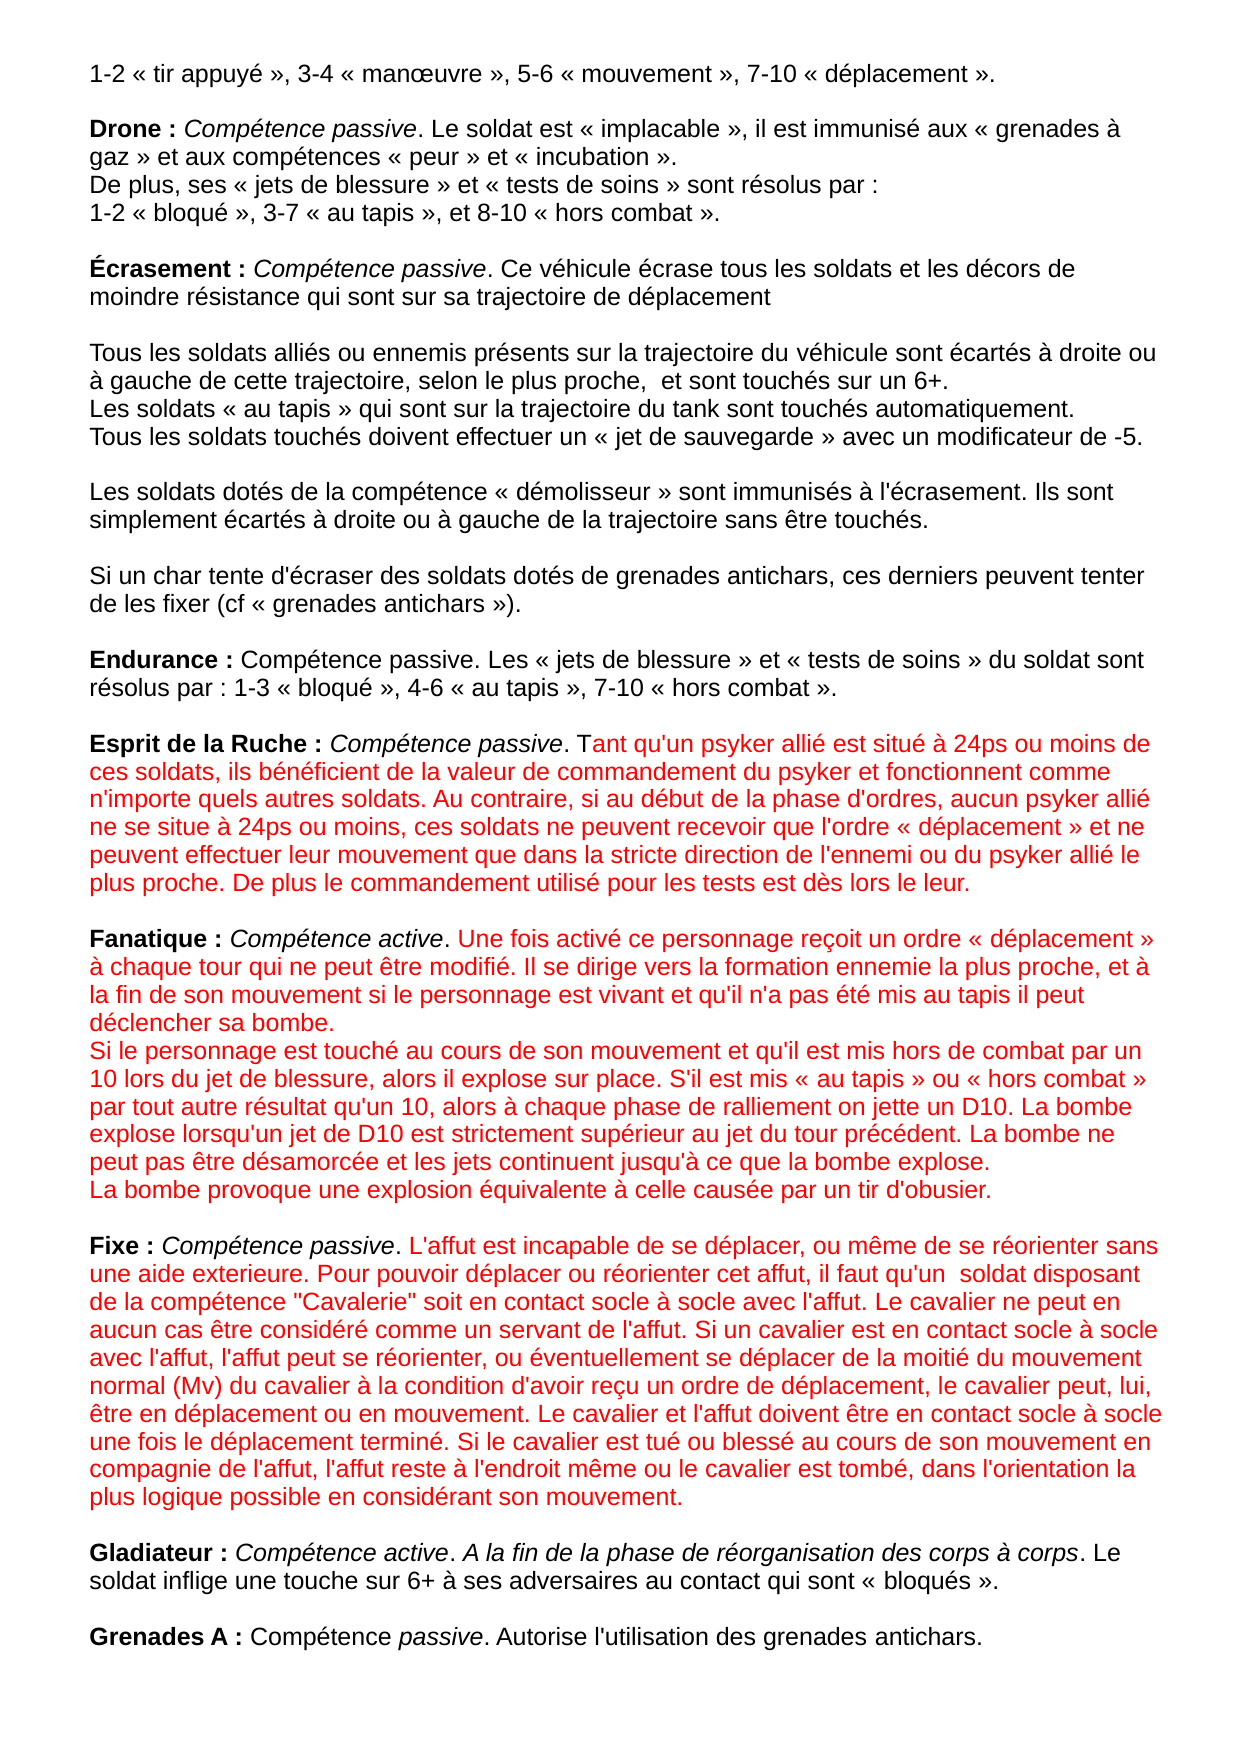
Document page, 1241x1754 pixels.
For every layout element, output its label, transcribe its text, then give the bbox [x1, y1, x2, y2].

subtitle Les soldats dotés de la compétence « démolisseur » sont immunisés à l'écrasement. Ils sont simplement écartés à droite ou à gauche de la trajectoire sans être touchés. [89, 478, 1165, 534]
subtitle La bombe provoque une explosion équivalente à celle causée par un tir d'obusier. [89, 1176, 1165, 1204]
subtitle De plus, ses « jets de blessure » et « tests de soins » sont résolus par : [89, 171, 1165, 199]
subtitle Fanatique : Compétence active. Une fois activé ce personnage reçoit un ordre « déplacement » à chaque tour qui ne peut être modifié. Il se dirige vers la formation ennemie la plus proche, et à la fin de son mouvement si le personnage est vivant et qu'il n'a pas été mis au tapis il peut déclencher sa bombe. [89, 925, 1165, 1036]
subtitle 1-2 « tir appuyé », 3-4 « manœuvre », 5-6 « mouvement », 7-10 « déplacement ». [89, 59, 1165, 87]
subtitle Les soldats « au tapis » qui sont sur la trajectoire du tank sont touchés automatiquement. [89, 394, 1165, 422]
subtitle Fixe : Compétence passive. L'affut est incapable de se déplacer, ou même de se réorienter sans une aide exterieure. Pour pouvoir déplacer ou réorienter cet affut, il faut qu'un soldat disposant de la compétence "Cavalerie" soit en contact socle à socle avec l'affut. Le cavalier ne peut en aucun cas être considéré comme un servant de l'affut. Si un cavalier est en contact socle à socle avec l'affut, l'affut peut se réorienter, ou éventuellement se déplacer de la moitié du mouvement normal (Mv) du cavalier à la condition d'avoir reçu un ordre de déplacement, le cavalier peut, lui, être en déplacement ou en mouvement. Le cavalier et l'affut doivent être en contact socle à socle une fois le déplacement terminé. Si le cavalier est tué ou blessé au cours de son mouvement en compagnie de l'affut, l'affut reste à l'endroit même ou le cavalier est tombé, dans l'orientation la plus logique possible en considérant son mouvement. [89, 1232, 1165, 1511]
subtitle Si un char tente d'écraser des soldats dotés de grenades antichars, ces derniers peuvent tenter de les fixer (cf « grenades antichars »). [89, 562, 1165, 618]
subtitle Drone : Compétence passive. Le soldat est « implacable », il est immunisé aux « grenades à gaz » et aux compétences « peur » et « incubation ». [89, 115, 1165, 171]
subtitle 1-2 « bloqué », 3-7 « au tapis », et 8-10 « hors combat ». [89, 199, 1165, 227]
subtitle Écrasement : Compétence passive. Ce véhicule écrase tous les soldats et les décors de moindre résistance qui sont sur sa trajectoire de déplacement [89, 255, 1165, 311]
subtitle Si le personnage est touché au cours de son mouvement et qu'il est mis hors de combat par un 10 lors du jet de blessure, alors il explose sur place. S'il est mis « au tapis » ou « hors combat » par tout autre résultat qu'un 10, alors à chaque phase de ralliement on jette un D10. La bombe explose lorsqu'un jet de D10 est strictement supérieur au jet du tour précédent. La bombe ne peut pas être désamorcée et les jets continuent jusqu'à ce que la bombe explose. [89, 1036, 1165, 1176]
subtitle Tous les soldats touchés doivent effectuer un « jet de sauvegarde » avec un modificateur de -5. [89, 422, 1165, 450]
subtitle Gladiateur : Compétence active. A la fin de la phase de réorganisation des corps à corps. Le soldat inflige une touche sur 6+ à ses adversaires au contact qui sont « bloqués ». [89, 1539, 1165, 1595]
subtitle Tous les soldats alliés ou ennemis présents sur la trajectoire du véhicule sont écartés à droite ou à gauche de cette trajectoire, selon le plus proche, et sont touchés sur un 6+. [89, 338, 1165, 394]
subtitle Grenades A : Compétence passive. Autorise l'utilisation des grenades antichars. [89, 1623, 1165, 1651]
subtitle Esprit de la Ruche : Compétence passive. Tant qu'un psyker allié est situé à 24ps ou moins de ces soldats, ils bénéficient de la valeur de commandement du psyker et fonctionnent comme n'importe quels autres soldats. Au contraire, si au début de la phase d'ordres, aucun psyker allié ne se situe à 24ps ou moins, ces soldats ne peuvent recevoir que l'ordre « déplacement » et ne peuvent effectuer leur mouvement que dans la stricte direction de l'ennemi ou du psyker allié le plus proche. De plus le commandement utilisé pour les tests est dès lors le leur. [89, 729, 1165, 897]
subtitle Endurance : Compétence passive. Les « jets de blessure » et « tests de soins » du soldat sont résolus par : 1-3 « bloqué », 4-6 « au tapis », 7-10 « hors combat ». [89, 646, 1165, 701]
